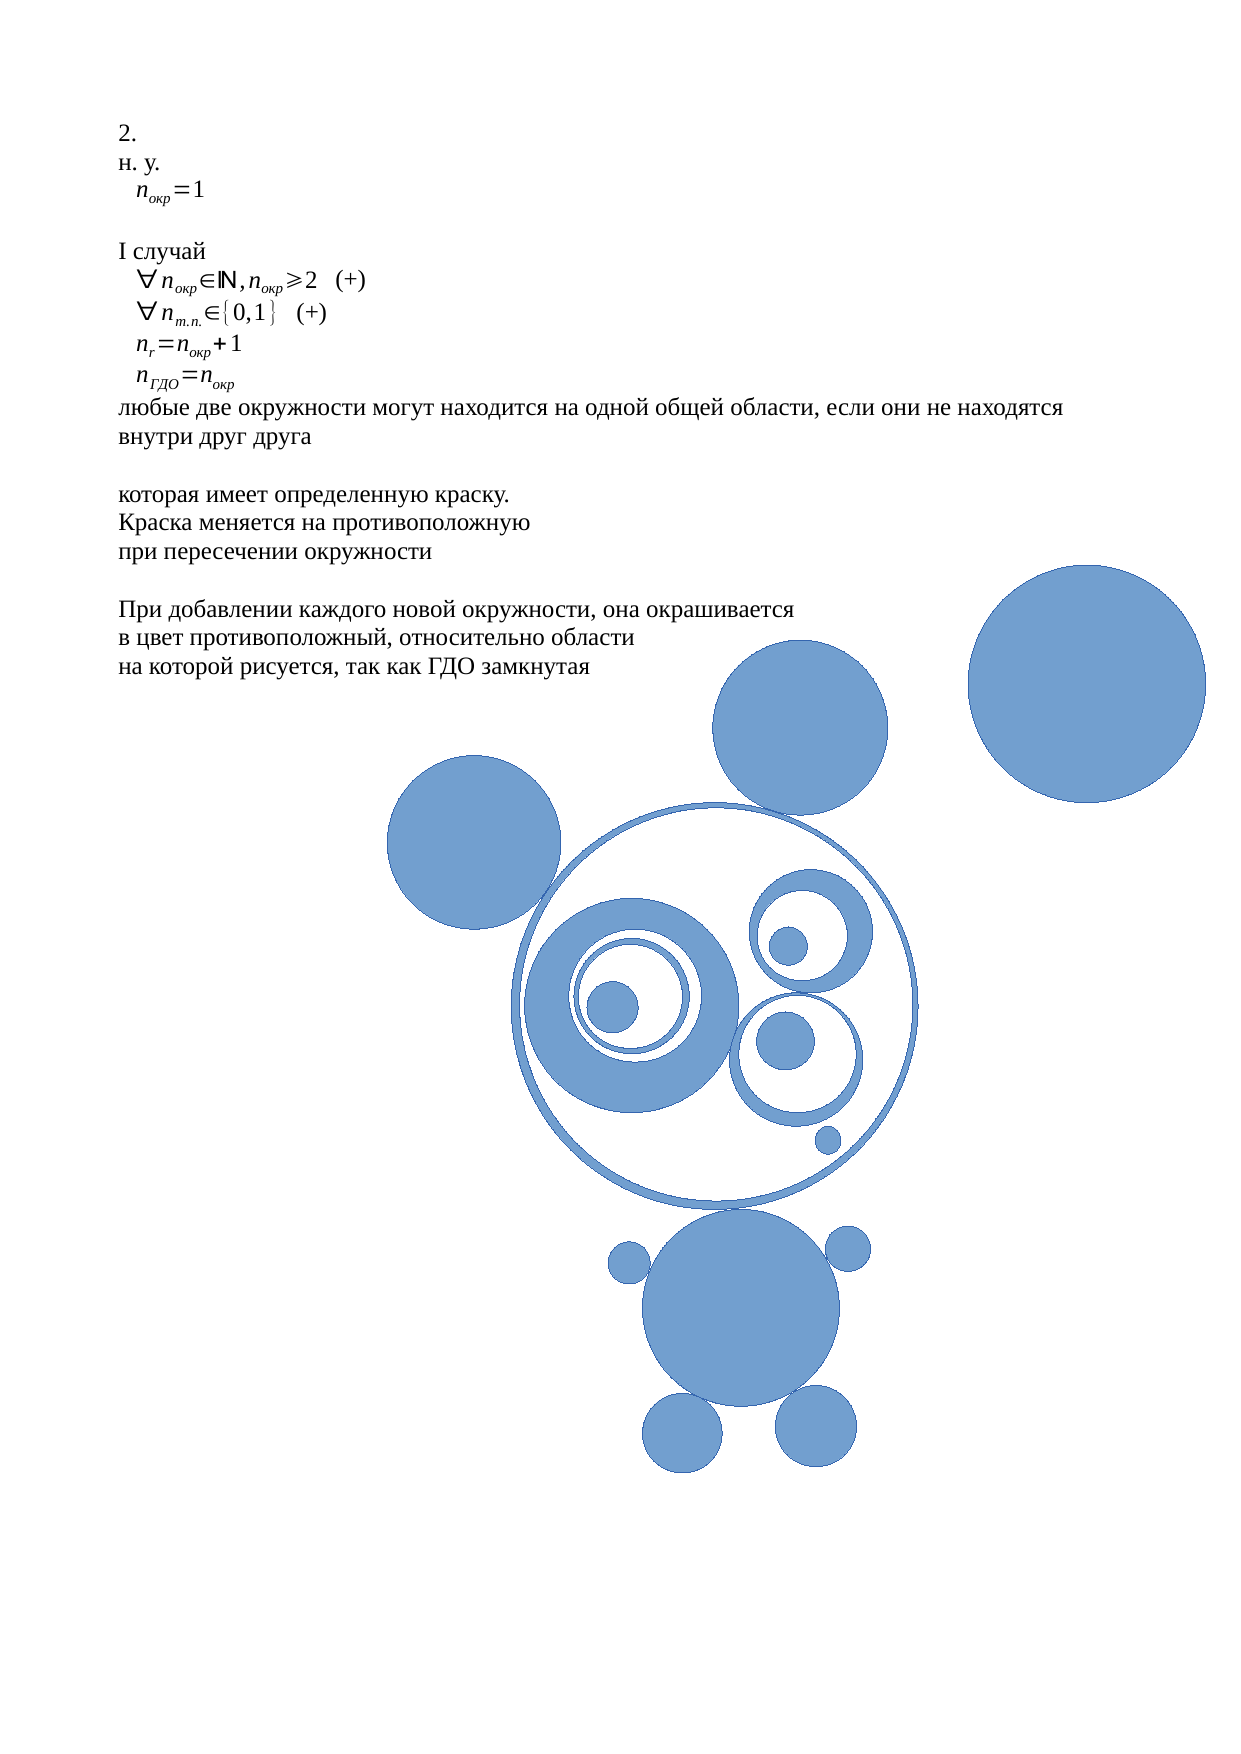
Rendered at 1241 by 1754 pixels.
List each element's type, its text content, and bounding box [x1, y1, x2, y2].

text при пересечении окружности [118, 536, 1122, 565]
text (+) [118, 264, 1122, 297]
text на которой рисуется, так как ГДО замкнутая [118, 651, 756, 680]
text 2. [118, 118, 1122, 147]
text в цвет противоположный, относительно области [118, 622, 984, 651]
text любые две окружности могут находится на одной общей области, если они не находятся внутри друг друга [118, 392, 1122, 450]
text I случай [118, 236, 1122, 264]
text которая имеет определенную краску. [118, 479, 1122, 507]
text Краска меняется на противоположную [118, 507, 1122, 536]
text (+) [118, 297, 1122, 329]
text [845, 651, 972, 680]
text н. у. [118, 147, 1122, 176]
text При добавлении каждого новой окружности, она окрашивается [118, 594, 1008, 622]
